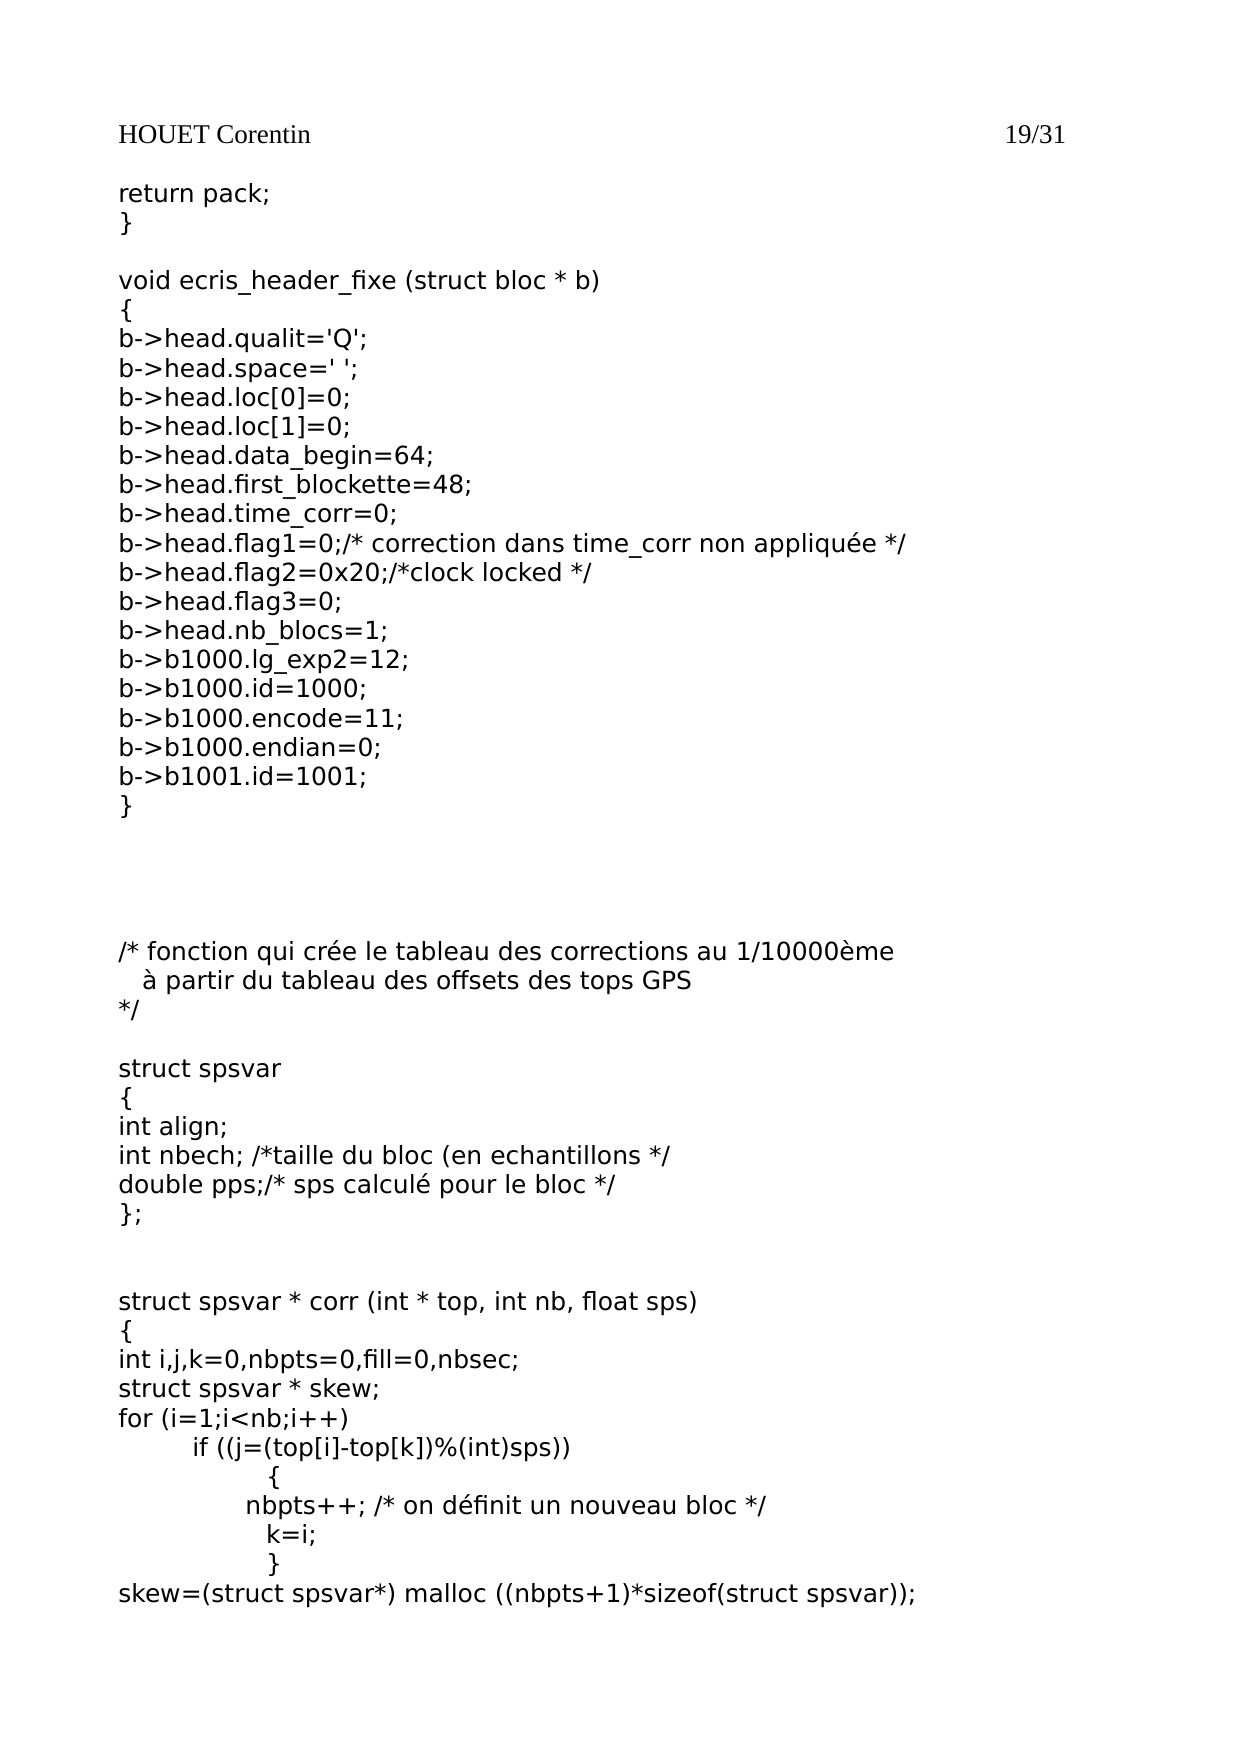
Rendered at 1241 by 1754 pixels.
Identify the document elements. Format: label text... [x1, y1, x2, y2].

text { [118, 1462, 1122, 1491]
text b->b1000.encode=11; [118, 704, 1122, 733]
text { [118, 295, 1122, 324]
text return pack; [118, 179, 1122, 208]
text b->head.flag1=0;/* correction dans time_corr non appliquée */ [118, 529, 1122, 558]
text b->head.loc[1]=0; [118, 412, 1122, 441]
text b->b1000.id=1000; [118, 674, 1122, 704]
text struct spsvar [118, 1054, 1122, 1083]
text double pps;/* sps calculé pour le bloc */ [118, 1170, 1122, 1199]
text skew=(struct spsvar*) malloc ((nbpts+1)*sizeof(struct spsvar)); [118, 1579, 1122, 1608]
text b->b1000.lg_exp2=12; [118, 645, 1122, 674]
text /* fonction qui crée le tableau des corrections au 1/10000ème [118, 937, 1122, 966]
text }; [118, 1199, 1122, 1229]
text void ecris_header_fixe (struct bloc * b) [118, 266, 1122, 295]
text b->head.first_blockette=48; [118, 470, 1122, 499]
text à partir du tableau des offsets des tops GPS [118, 966, 1122, 995]
text if ((j=(top[i]-top[k])%(int)sps)) [118, 1433, 1122, 1462]
text b->b1000.endian=0; [118, 733, 1122, 762]
text for (i=1;i<nb;i++) [118, 1404, 1122, 1433]
text b->head.time_corr=0; [118, 499, 1122, 529]
text b->head.flag3=0; [118, 587, 1122, 616]
text struct spsvar * corr (int * top, int nb, float sps) [118, 1287, 1122, 1316]
text b->head.qualit='Q'; [118, 324, 1122, 354]
text k=i; [118, 1520, 1122, 1549]
text struct spsvar * skew; [118, 1374, 1122, 1404]
text int i,j,k=0,nbpts=0,fill=0,nbsec; [118, 1345, 1122, 1374]
text nbpts++; /* on définit un nouveau bloc */ [118, 1491, 1122, 1520]
text b->head.flag2=0x20;/*clock locked */ [118, 558, 1122, 587]
text b->b1001.id=1001; [118, 762, 1122, 791]
text int nbech; /*taille du bloc (en echantillons */ [118, 1141, 1122, 1170]
text } [118, 1549, 1122, 1579]
text int align; [118, 1112, 1122, 1141]
text { [118, 1083, 1122, 1112]
text b->head.nb_blocs=1; [118, 616, 1122, 645]
text } [118, 791, 1122, 820]
text b->head.loc[0]=0; [118, 383, 1122, 412]
text } [118, 208, 1122, 237]
text */ [118, 995, 1122, 1024]
text b->head.data_begin=64; [118, 441, 1122, 470]
text { [118, 1316, 1122, 1345]
text b->head.space=' '; [118, 354, 1122, 383]
